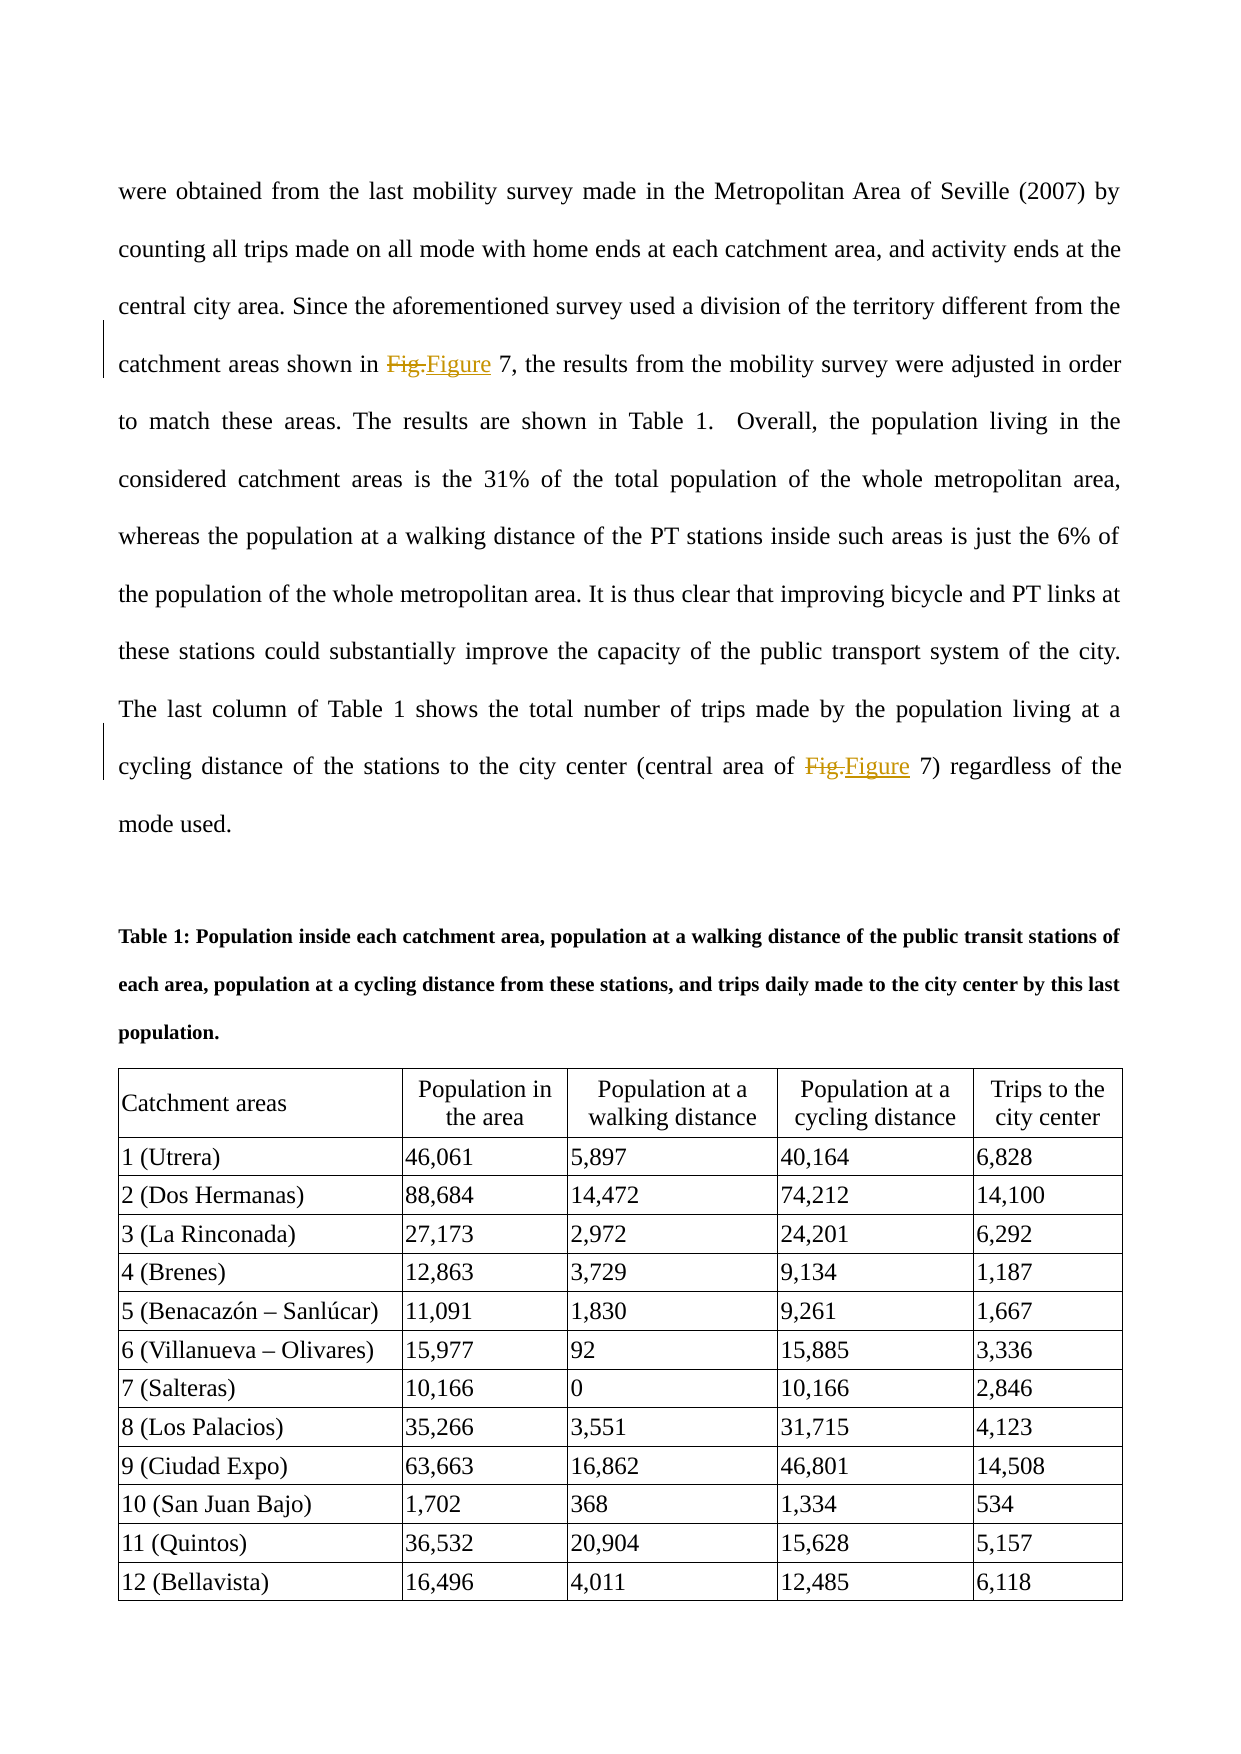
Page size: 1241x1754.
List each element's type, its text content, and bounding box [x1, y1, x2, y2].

table_cell 3 (La Rinconada) [119, 1215, 402, 1252]
table_cell 20,904 [568, 1524, 777, 1562]
table_cell 63,663 [403, 1447, 567, 1484]
table_cell 92 [568, 1331, 777, 1368]
table_cell 0 [568, 1370, 777, 1407]
table_cell 15,628 [778, 1524, 973, 1562]
table_header Population in the area [403, 1069, 567, 1137]
table_cell 5,157 [974, 1524, 1122, 1562]
table_cell 15,977 [403, 1331, 567, 1368]
table_cell 5 (Benacazón – Sanlúcar) [119, 1292, 402, 1330]
table_cell 10 (San Juan Bajo) [119, 1485, 402, 1523]
table_cell 1,830 [568, 1292, 777, 1330]
table_cell 88,684 [403, 1176, 567, 1214]
table_cell 9 (Ciudad Expo) [119, 1447, 402, 1484]
table_cell 368 [568, 1485, 777, 1523]
table_cell 14,472 [568, 1176, 777, 1214]
table_header Population at a walking distance [568, 1069, 777, 1137]
table_cell 10,166 [778, 1370, 973, 1407]
table_cell 11,091 [403, 1292, 567, 1330]
table_header Population at a cycling distance [778, 1069, 973, 1137]
text Table 1: Population inside each catchment area, population at a walking distance of the public transit stations of each area, population at a cycling distance from these stations, and trips daily made to the city center by this last population. [118, 924, 1122, 1044]
table_cell 534 [974, 1485, 1122, 1523]
table_cell 4,123 [974, 1408, 1122, 1446]
table_cell 3,551 [568, 1408, 777, 1446]
table_cell 46,061 [403, 1138, 567, 1175]
table_cell 6,828 [974, 1138, 1122, 1175]
table_cell 3,729 [568, 1254, 777, 1291]
table_cell 36,532 [403, 1524, 567, 1562]
table_cell 1,702 [403, 1485, 567, 1523]
table_cell 11 (Quintos) [119, 1524, 402, 1562]
table_cell 16,862 [568, 1447, 777, 1484]
table_cell 8 (Los Palacios) [119, 1408, 402, 1446]
table_cell 3,336 [974, 1331, 1122, 1368]
table_cell 9,261 [778, 1292, 973, 1330]
table_cell 46,801 [778, 1447, 973, 1484]
table_cell 9,134 [778, 1254, 973, 1291]
table_header Trips to the city center [974, 1069, 1122, 1137]
text were obtained from the last mobility survey made in the Metropolitan Area of Seville (2007) by counting all trips made on all mode with home ends at each catchment area, and activity ends at the central city area. Since the aforementioned survey used a division of the territory different from the catchment areas shown in Figure 7, the results from the mobility survey were adjusted in order to match these areas. The results are shown in Table 1. Overall, the population living in the considered catchment areas is the 31% of the total population of the whole metropolitan area, whereas the population at a walking distance of the PT stations inside such areas is just the 6% of the population of the whole metropolitan area. It is thus clear that improving bicycle and PT links at these stations could substantially improve the capacity of the public transport system of the city. The last column of Table 1 shows the total number of trips made by the population living at a cycling distance of the stations to the city center (central area of Figure 7) regardless of the mode used. [118, 176, 1122, 838]
table_cell 27,173 [403, 1215, 567, 1252]
table_cell 2,972 [568, 1215, 777, 1252]
table_cell 14,508 [974, 1447, 1122, 1484]
table_header Catchment areas [119, 1069, 402, 1137]
table_cell 10,166 [403, 1370, 567, 1407]
table_cell 35,266 [403, 1408, 567, 1446]
table_cell 7 (Salteras) [119, 1370, 402, 1407]
table_cell 6,292 [974, 1215, 1122, 1252]
table_cell 15,885 [778, 1331, 973, 1368]
table_cell 6 (Villanueva – Olivares) [119, 1331, 402, 1368]
table_cell 1,667 [974, 1292, 1122, 1330]
table_cell 1 (Utrera) [119, 1138, 402, 1175]
table_cell 1,334 [778, 1485, 973, 1523]
table_cell 16,496 [403, 1563, 567, 1600]
table_cell 24,201 [778, 1215, 973, 1252]
table_cell 2,846 [974, 1370, 1122, 1407]
table_cell 4 (Brenes) [119, 1254, 402, 1291]
table_cell 4,011 [568, 1563, 777, 1600]
table_cell 5,897 [568, 1138, 777, 1175]
table_cell 12,863 [403, 1254, 567, 1291]
table_cell 2 (Dos Hermanas) [119, 1176, 402, 1214]
table_cell 40,164 [778, 1138, 973, 1175]
table_cell 14,100 [974, 1176, 1122, 1214]
table_cell 6,118 [974, 1563, 1122, 1600]
table_cell 31,715 [778, 1408, 973, 1446]
table_cell 74,212 [778, 1176, 973, 1214]
table_cell 1,187 [974, 1254, 1122, 1291]
table_cell 12,485 [778, 1563, 973, 1600]
table_cell 12 (Bellavista) [119, 1563, 402, 1600]
